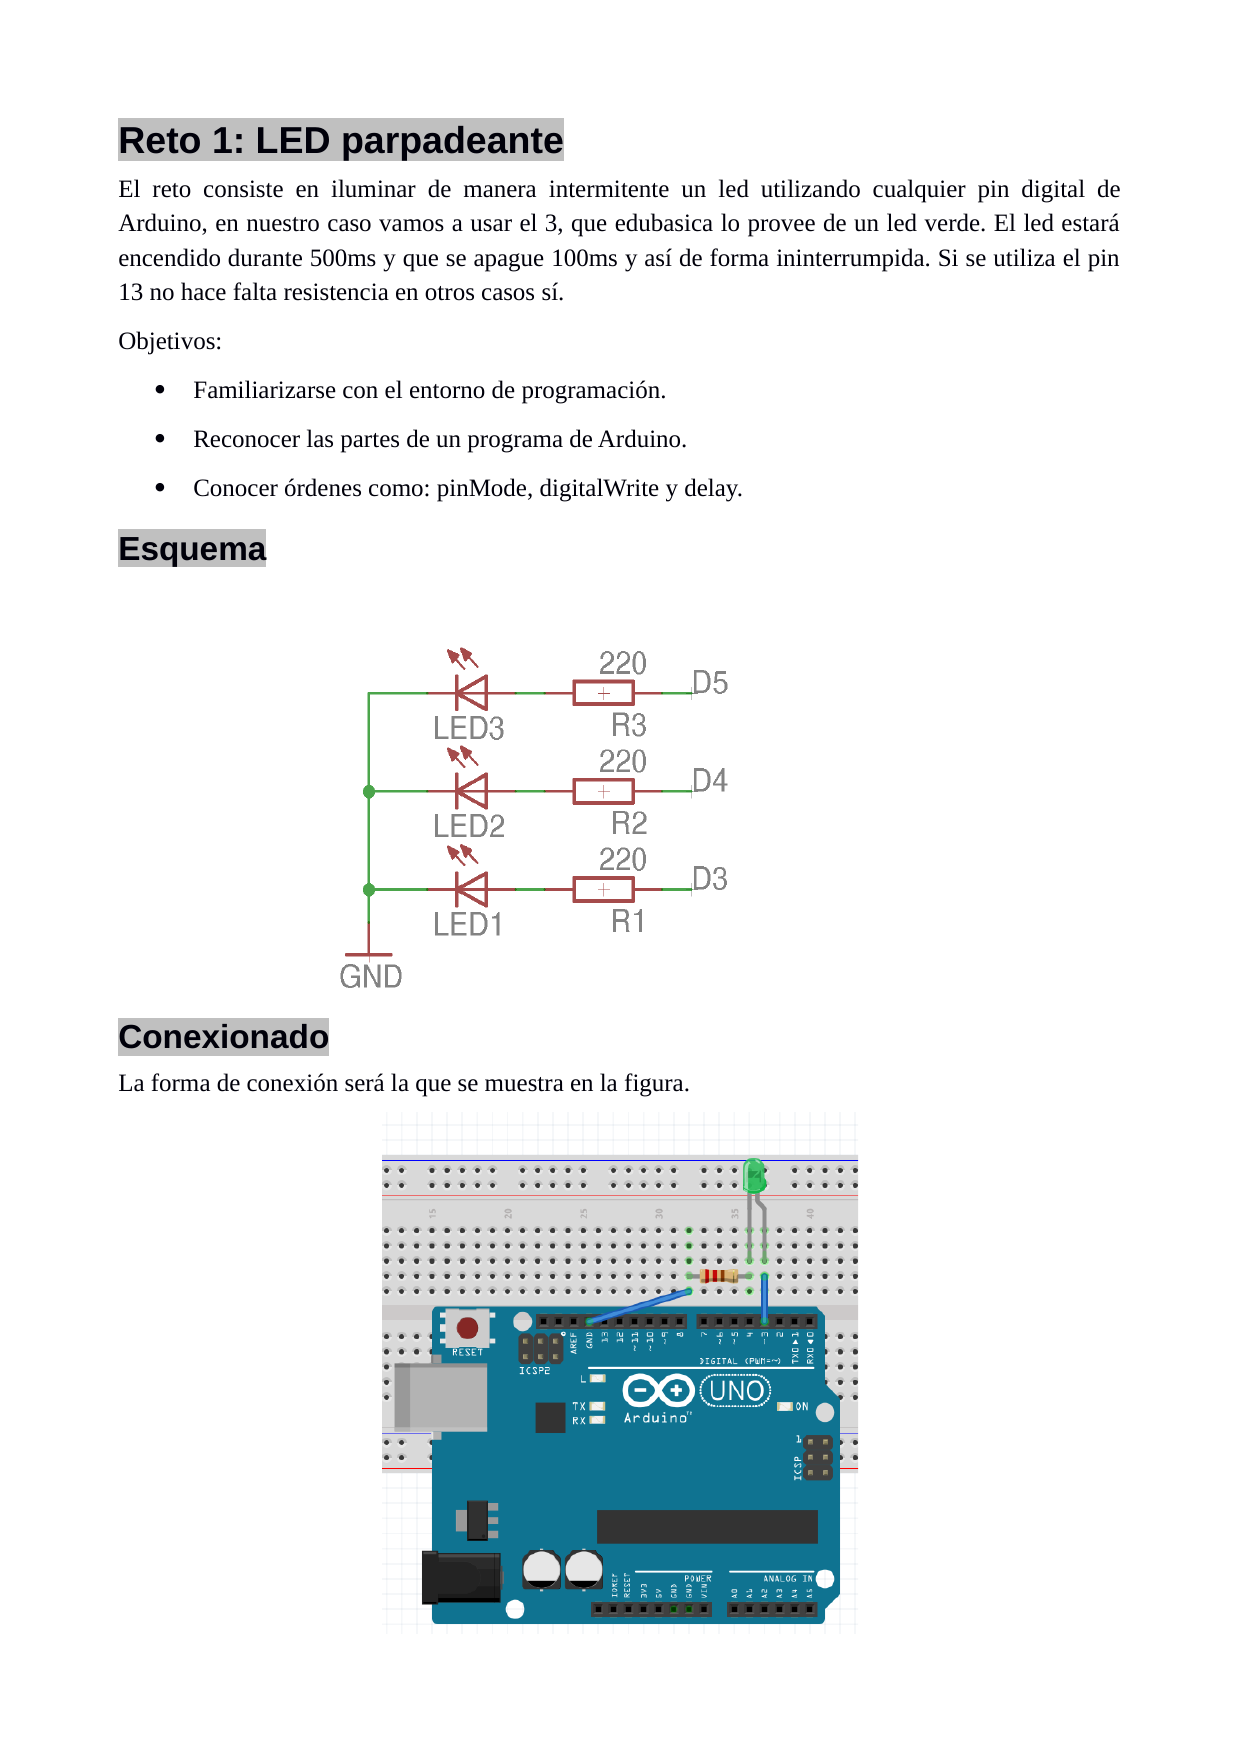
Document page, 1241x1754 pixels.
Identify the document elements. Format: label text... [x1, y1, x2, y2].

list Conocer órdenes como: pinMode, digitalWrite y delay. [156, 473, 1122, 502]
text Objetivos: [118, 326, 1122, 355]
subtitle Conexionado [118, 658, 1122, 1056]
subtitle Esquema [118, 529, 1122, 567]
subtitle Reto 1: LED parpadeante [118, 118, 1122, 161]
text El reto consiste en iluminar de manera intermitente un led utilizando cualquier pin digital de Arduino, en nuestro caso vamos a usar el 3, que edubasica lo provee de un led verde. El led estará encendido durante 500ms y que se apague 100ms y así de forma ininterrumpida. Si se utiliza el pin 13 no hace falta resistencia en otros casos sí. [118, 174, 1122, 306]
list Reconocer las partes de un programa de Arduino. [156, 424, 1122, 453]
list Familiarizarse con el entorno de programación. [156, 375, 1122, 404]
text La forma de conexión será la que se muestra en la figura. [118, 1068, 1122, 1097]
picture [332, 638, 756, 997]
picture [382, 1112, 859, 1634]
